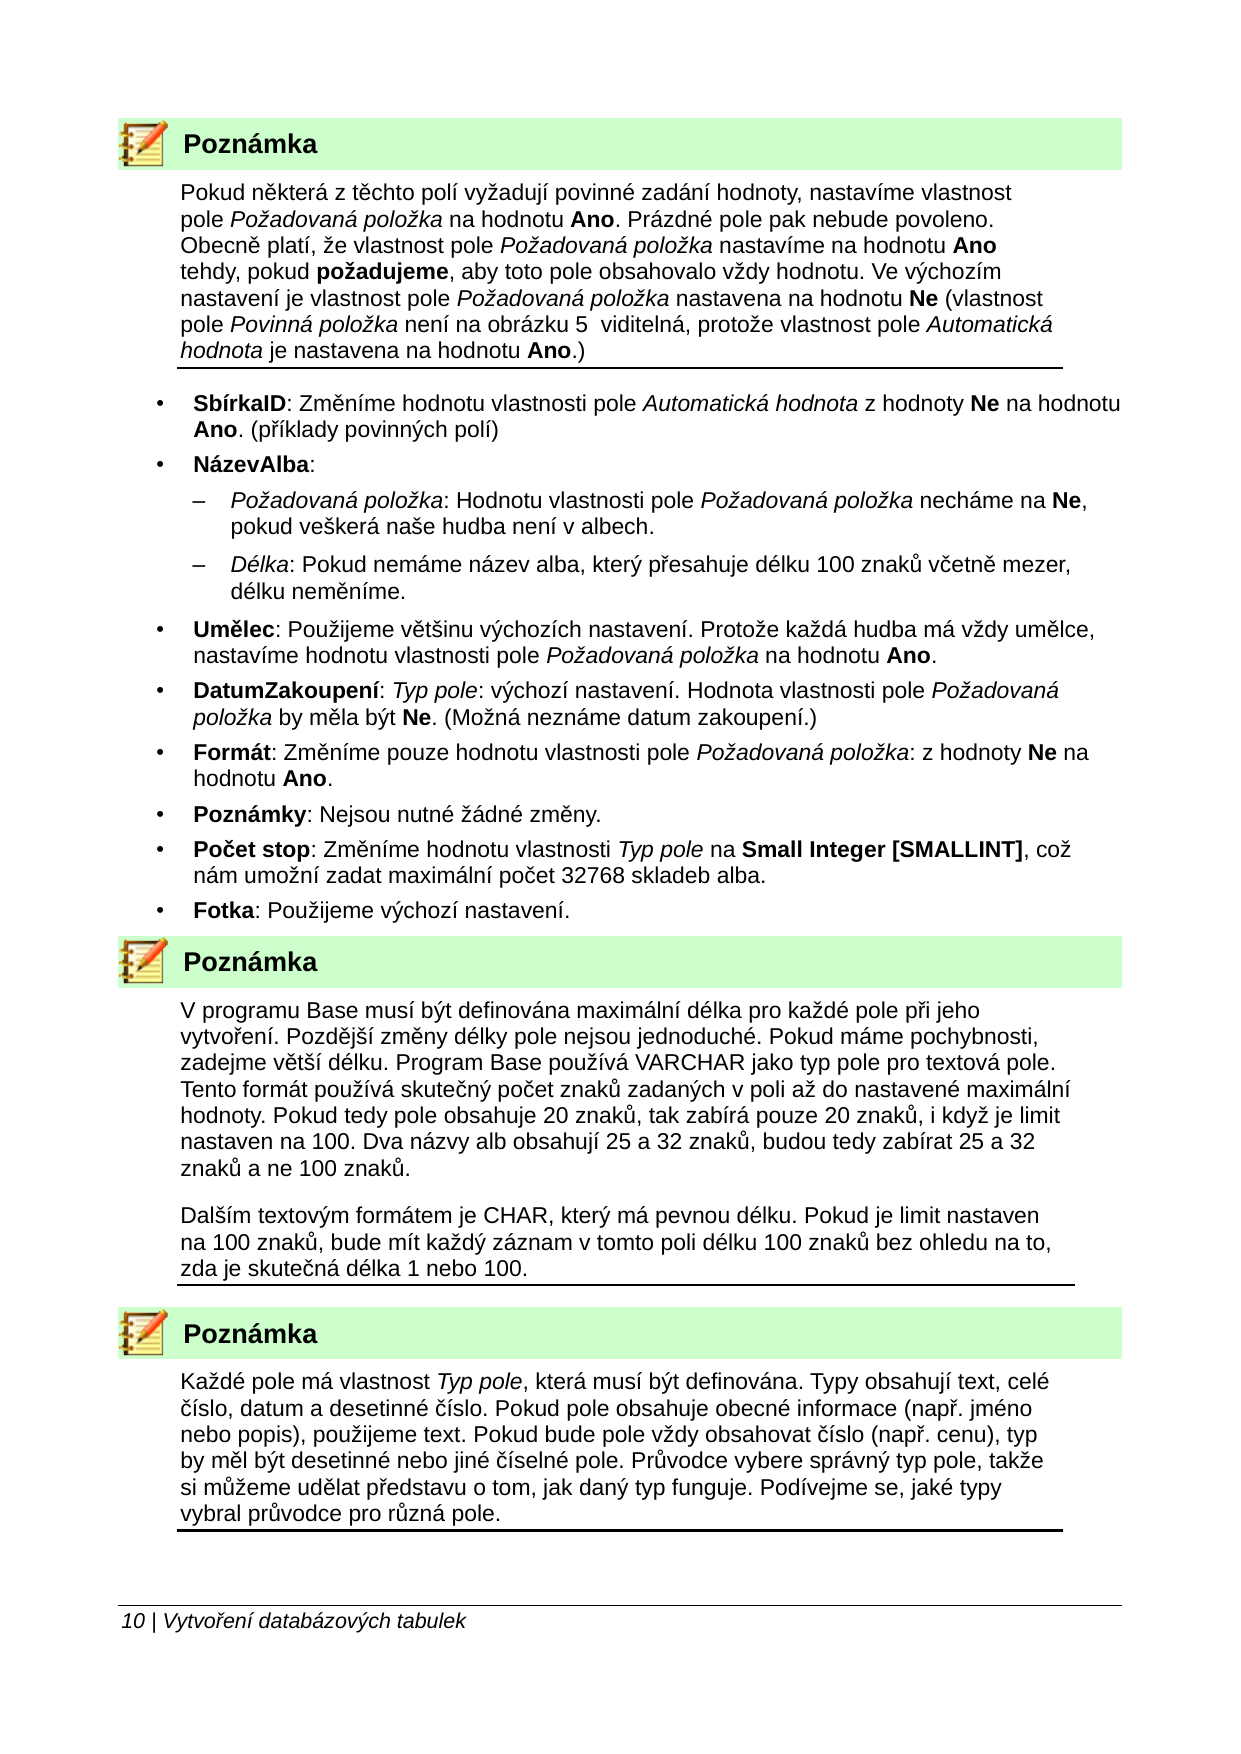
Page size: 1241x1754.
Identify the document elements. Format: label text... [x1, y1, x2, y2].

list Umělec: Použijeme většinu výchozích nastavení. Protože každá hudba má vždy umělce, nastavíme hodnotu vlastnosti pole Požadovaná položka na hodnotu Ano. [156, 616, 1122, 669]
text Pokud některá z těchto polí vyžadují povinné zadání hodnoty, nastavíme vlastnost pole Požadovaná položka na hodnotu Ano. Prázdné pole pak nebude povoleno. Obecně platí, že vlastnost pole Požadovaná položka nastavíme na hodnotu Ano tehdy, pokud požadujeme, aby toto pole obsahovalo vždy hodnotu. Ve výchozím nastavení je vlastnost pole Požadovaná položka nastavena na hodnotu Ne (vlastnost pole Povinná položka není na obrázku 5 viditelná, protože vlastnost pole Automatická hodnota je nastavena na hodnotu Ano.) [177, 176, 1063, 367]
list Formát: Změníme pouze hodnotu vlastnosti pole Požadovaná položka: z hodnoty Ne na hodnotu Ano. [156, 739, 1122, 792]
text Dalším textovým formátem je CHAR, který má pevnou délku. Pokud je limit nastaven na 100 znaků, bude mít každý záznam v tomto poli délku 100 znaků bez ohledu na to, zda je skutečná délka 1 nebo 100. [177, 1199, 1075, 1284]
list Počet stop: Změníme hodnotu vlastnosti Typ pole na Small Integer [SMALLINT], což nám umožní zadat maximální počet 32768 skladeb alba. [156, 836, 1122, 888]
picture [119, 119, 170, 170]
list Délka: Pokud nemáme název alba, který přesahuje délku 100 znaků včetně mezer, délku neměníme. [192, 551, 1122, 604]
list DatumZakoupení: Typ pole: výchozí nastavení. Hodnota vlastnosti pole Požadovaná položka by měla být Ne. (Možná neznáme datum zakoupení.) [156, 677, 1122, 730]
subtitle Poznámka [118, 1307, 1122, 1359]
list Poznámky: Nejsou nutné žádné změny. [156, 801, 1122, 827]
text V programu Base musí být definována maximální délka pro každé pole při jeho vytvoření. Pozdější změny délky pole nejsou jednoduché. Pokud máme pochybnosti, zadejme větší délku. Program Base používá VARCHAR jako typ pole pro textová pole. Tento formát používá skutečný počet znaků zadaných v poli až do nastavené maximální hodnoty. Pokud tedy pole obsahuje 20 znaků, tak zabírá pouze 20 znaků, i když je limit nastaven na 100. Dva názvy alb obsahují 25 a 32 znaků, budou tedy zabírat 25 a 32 znaků a ne 100 znaků. [177, 993, 1075, 1181]
subtitle Poznámka [118, 936, 1122, 988]
picture [119, 936, 170, 987]
text Každé pole má vlastnost Typ pole, která musí být definována. Typy obsahují text, celé číslo, datum a desetinné číslo. Pokud pole obsahuje obecné informace (např. jméno nebo popis), použijeme text. Pokud bude pole vždy obsahovat číslo (např. cenu), typ by měl být desetinné nebo jiné číselné pole. Průvodce vybere správný typ pole, takže si můžeme udělat představu o tom, jak daný typ funguje. Podívejme se, jaké typy vybral průvodce pro různá pole. [177, 1365, 1063, 1529]
list NázevAlba: [156, 451, 1122, 478]
list Fotka: Použijeme výchozí nastavení. [156, 897, 1122, 924]
subtitle Poznámka [118, 118, 1122, 170]
picture [119, 1308, 170, 1359]
list Požadovaná položka: Hodnotu vlastnosti pole Požadovaná položka necháme na Ne, pokud veškerá naše hudba není v albech. [192, 487, 1122, 539]
list SbírkaID: Změníme hodnotu vlastnosti pole Automatická hodnota z hodnoty Ne na hodnotu Ano. (příklady povinných polí) [156, 390, 1122, 442]
